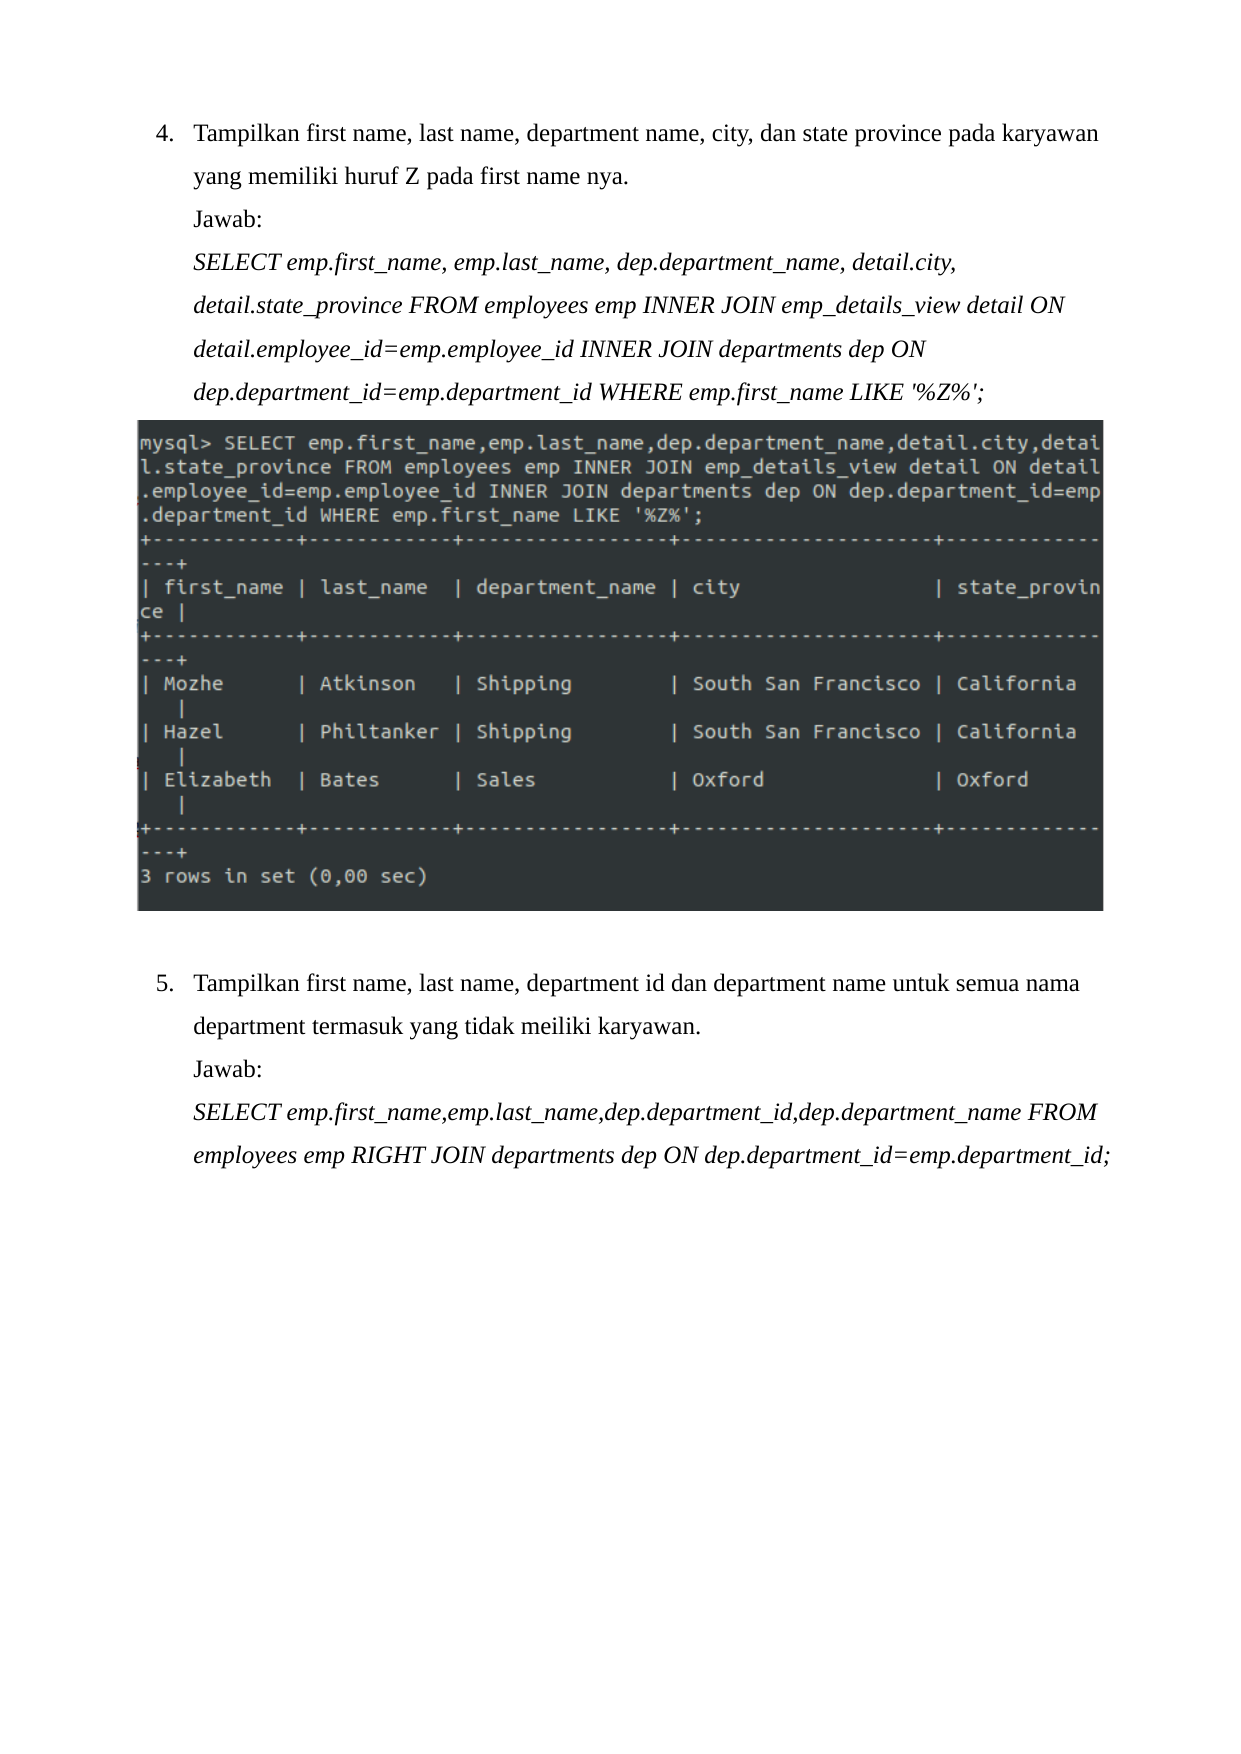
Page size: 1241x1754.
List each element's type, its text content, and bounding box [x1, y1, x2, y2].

picture [136, 420, 1104, 911]
list SELECT emp.first_name,emp.last_name,dep.department_id,dep.department_name FROM employees emp RIGHT JOIN departments dep ON dep.department_id=emp.department_id; [156, 1097, 1122, 1169]
list Tampilkan first name, last name, department id dan department name untuk semua nama department termasuk yang tidak meiliki karyawan. [156, 968, 1122, 1040]
list Tampilkan first name, last name, department name, city, dan state province pada karyawan yang memiliki huruf Z pada first name nya. [156, 118, 1122, 190]
list SELECT emp.first_name, emp.last_name, dep.department_name, detail.city, detail.state_province FROM employees emp INNER JOIN emp_details_view detail ON detail.employee_id=emp.employee_id INNER JOIN departments dep ON dep.department_id=emp.department_id WHERE emp.first_name LIKE '%Z%'; [156, 247, 1122, 406]
list Jawab: [156, 1054, 1122, 1083]
list Jawab: [156, 204, 1122, 233]
